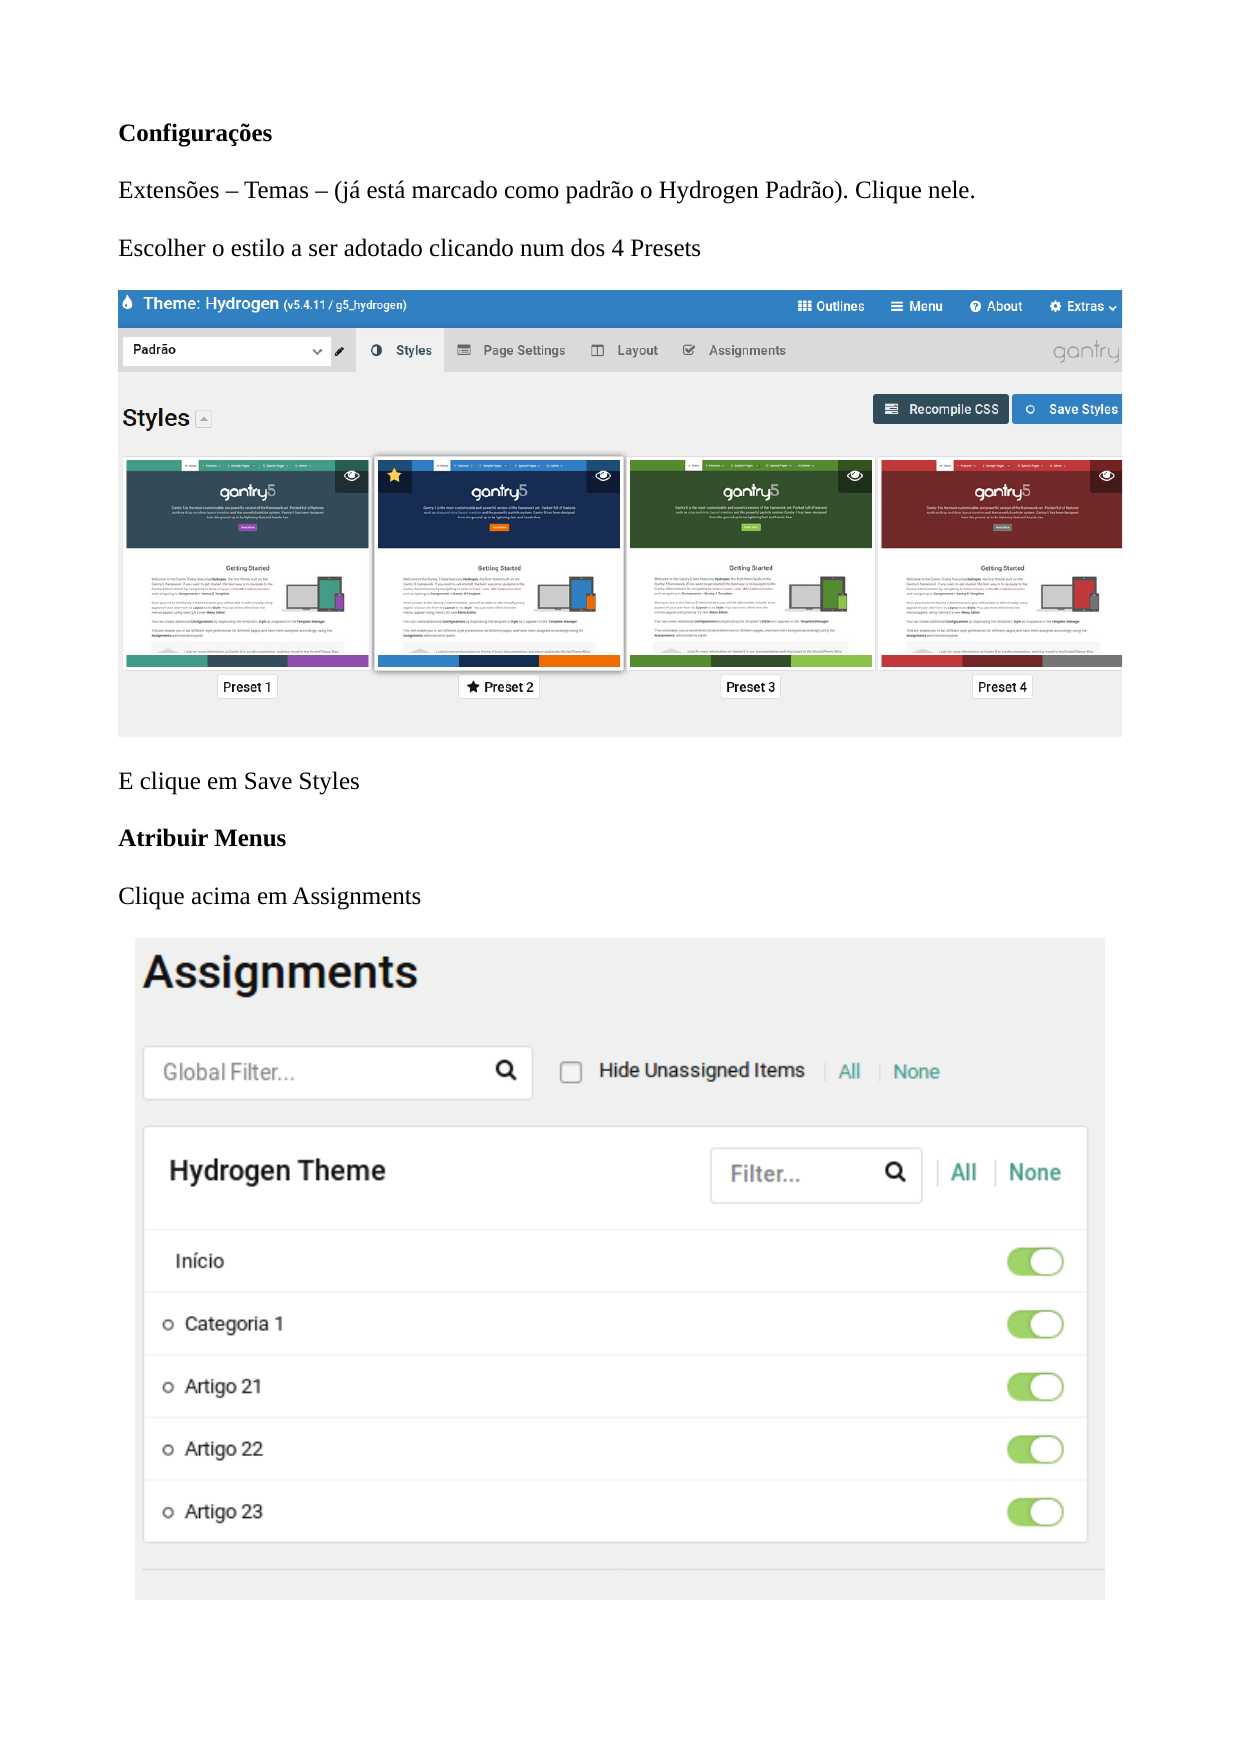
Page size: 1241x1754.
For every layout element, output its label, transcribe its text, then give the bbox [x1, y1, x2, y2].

text Escolher o estilo a ser adotado clicando num dos 4 Presets [118, 233, 1122, 262]
text Configurações [118, 118, 1122, 147]
text Atribuir Menus [118, 823, 1122, 852]
picture [118, 290, 1123, 737]
text Extensões – Temas – (já está marcado como padrão o Hydrogen Padrão). Clique nele. [118, 176, 1122, 204]
text E clique em Save Styles [118, 766, 1122, 794]
text Clique acima em Assignments [118, 881, 1122, 909]
picture [135, 938, 1106, 1600]
